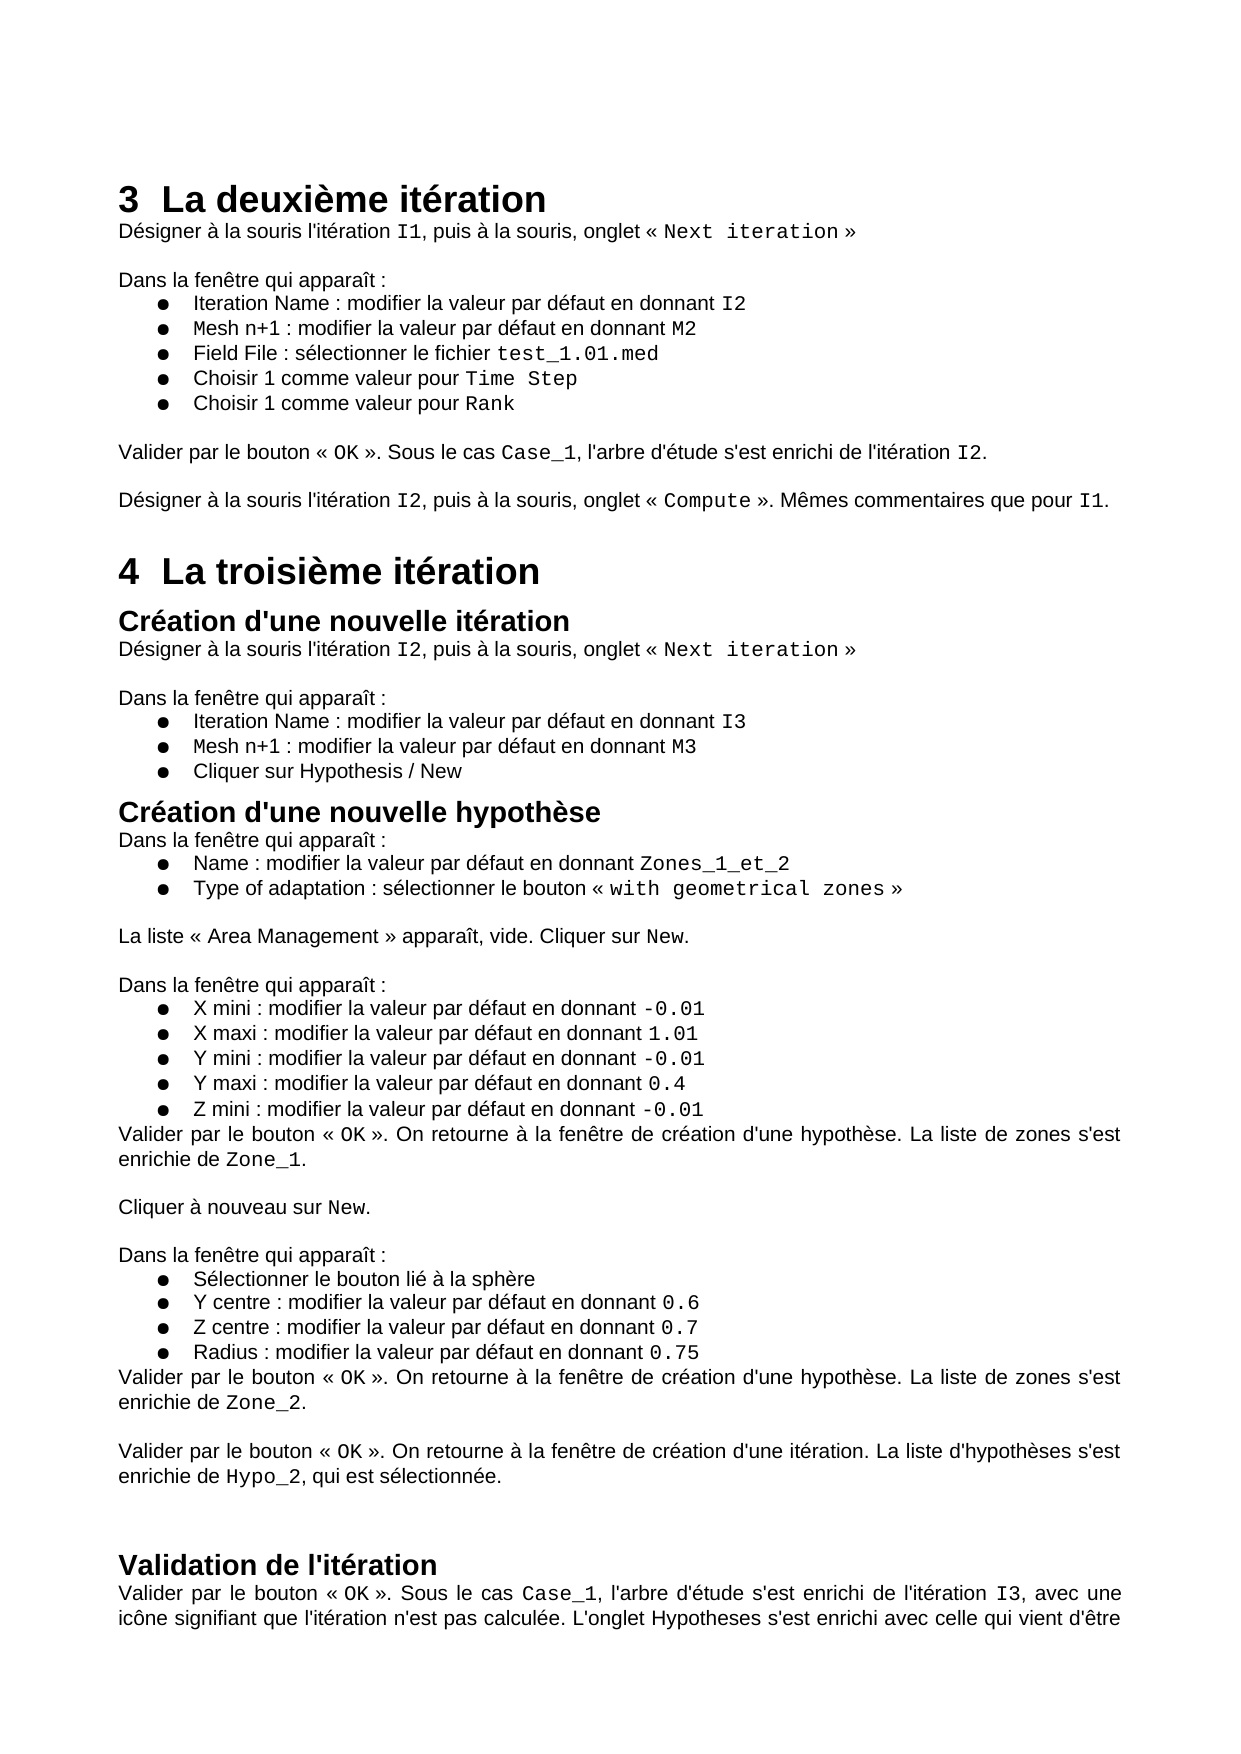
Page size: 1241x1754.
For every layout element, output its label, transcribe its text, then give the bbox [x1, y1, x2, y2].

text Valider par le bouton « OK ». On retourne à la fenêtre de création d'une hypothèse. La liste de zones s'est enrichie de Zone_1. [118, 1122, 1122, 1172]
list Mesh n+1 : modifier la valeur par défaut en donnant M2 [156, 317, 1122, 342]
text Valider par le bouton « OK ». On retourne à la fenêtre de création d'une hypothèse. La liste de zones s'est enrichie de Zone_2. [118, 1366, 1122, 1416]
text Valider par le bouton « OK ». Sous le cas Case_1, l'arbre d'étude s'est enrichi de l'itération I3, avec une icône signifiant que l'itération n'est pas calculée. L'onglet Hypotheses s'est enrichi avec celle qui vient d'être [118, 1581, 1122, 1630]
list Sélectionner le bouton lié à la sphère [156, 1267, 1122, 1290]
subtitle La deuxième itération [118, 178, 1122, 220]
text La liste « Area Management » apparaît, vide. Cliquer sur New. [118, 925, 1122, 950]
text Cliquer à nouveau sur New. [118, 1196, 1122, 1221]
list Field File : sélectionner le fichier test_1.01.med [156, 342, 1122, 367]
list X mini : modifier la valeur par défaut en donnant -0.01 [156, 997, 1122, 1022]
text Dans la fenêtre qui apparaît : [118, 268, 1122, 291]
list Y centre : modifier la valeur par défaut en donnant 0.6 [156, 1290, 1122, 1316]
list Iteration Name : modifier la valeur par défaut en donnant I2 [156, 291, 1122, 317]
subtitle Création d'une nouvelle hypothèse [118, 796, 1122, 828]
list Iteration Name : modifier la valeur par défaut en donnant I3 [156, 709, 1122, 734]
text Valider par le bouton « OK ». Sous le cas Case_1, l'arbre d'étude s'est enrichi de l'itération I2. [118, 440, 1122, 465]
list Name : modifier la valeur par défaut en donnant Zones_1_et_2 [156, 852, 1122, 877]
list Radius : modifier la valeur par défaut en donnant 0.75 [156, 1341, 1122, 1366]
list Z centre : modifier la valeur par défaut en donnant 0.7 [156, 1316, 1122, 1341]
text Dans la fenêtre qui apparaît : [118, 973, 1122, 997]
text Désigner à la souris l'itération I1, puis à la souris, onglet « Next iteration » [118, 220, 1122, 245]
list Cliquer sur Hypothesis / New [156, 759, 1122, 783]
list Choisir 1 comme valeur pour Time Step [156, 367, 1122, 392]
subtitle Validation de l'itération [118, 1549, 1122, 1581]
list Z mini : modifier la valeur par défaut en donnant -0.01 [156, 1097, 1122, 1122]
list Y maxi : modifier la valeur par défaut en donnant 0.4 [156, 1072, 1122, 1097]
list Mesh n+1 : modifier la valeur par défaut en donnant M3 [156, 734, 1122, 759]
list X maxi : modifier la valeur par défaut en donnant 1.01 [156, 1022, 1122, 1047]
subtitle La troisième itération [118, 550, 1122, 592]
text Désigner à la souris l'itération I2, puis à la souris, onglet « Next iteration » [118, 638, 1122, 663]
text Dans la fenêtre qui apparaît : [118, 828, 1122, 852]
list Choisir 1 comme valeur pour Rank [156, 392, 1122, 417]
text Dans la fenêtre qui apparaît : [118, 1244, 1122, 1267]
list Y mini : modifier la valeur par défaut en donnant -0.01 [156, 1047, 1122, 1072]
text Valider par le bouton « OK ». On retourne à la fenêtre de création d'une itération. La liste d'hypothèses s'est enrichie de Hypo_2, qui est sélectionnée. [118, 1439, 1122, 1489]
list Type of adaptation : sélectionner le bouton « with geometrical zones » [156, 877, 1122, 902]
text Désigner à la souris l'itération I2, puis à la souris, onglet « Compute ». Mêmes commentaires que pour I1. [118, 488, 1122, 514]
text Dans la fenêtre qui apparaît : [118, 686, 1122, 709]
subtitle Création d'une nouvelle itération [118, 605, 1122, 638]
